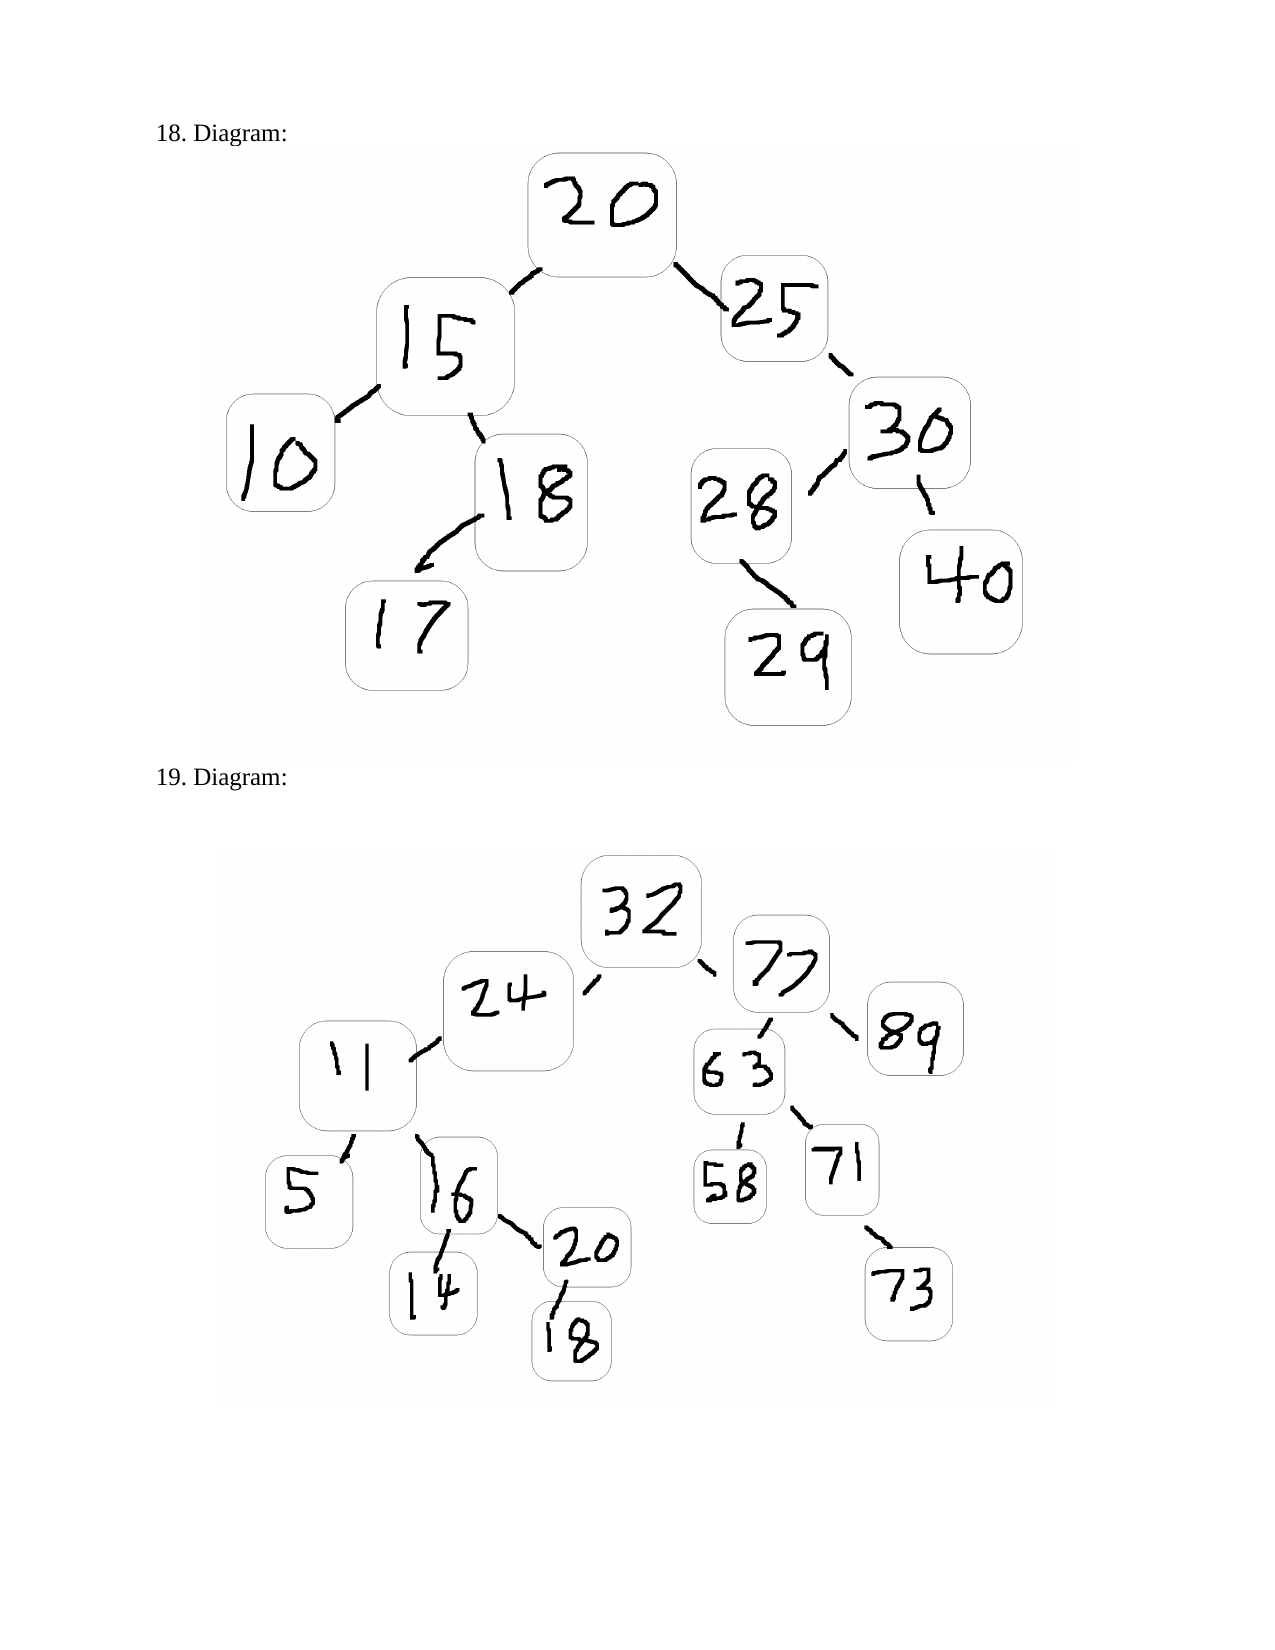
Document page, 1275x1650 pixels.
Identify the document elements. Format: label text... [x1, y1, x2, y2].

picture [200, 146, 1075, 762]
list Diagram: [156, 118, 1157, 147]
list Diagram: [156, 147, 1157, 791]
picture [219, 849, 1056, 1407]
